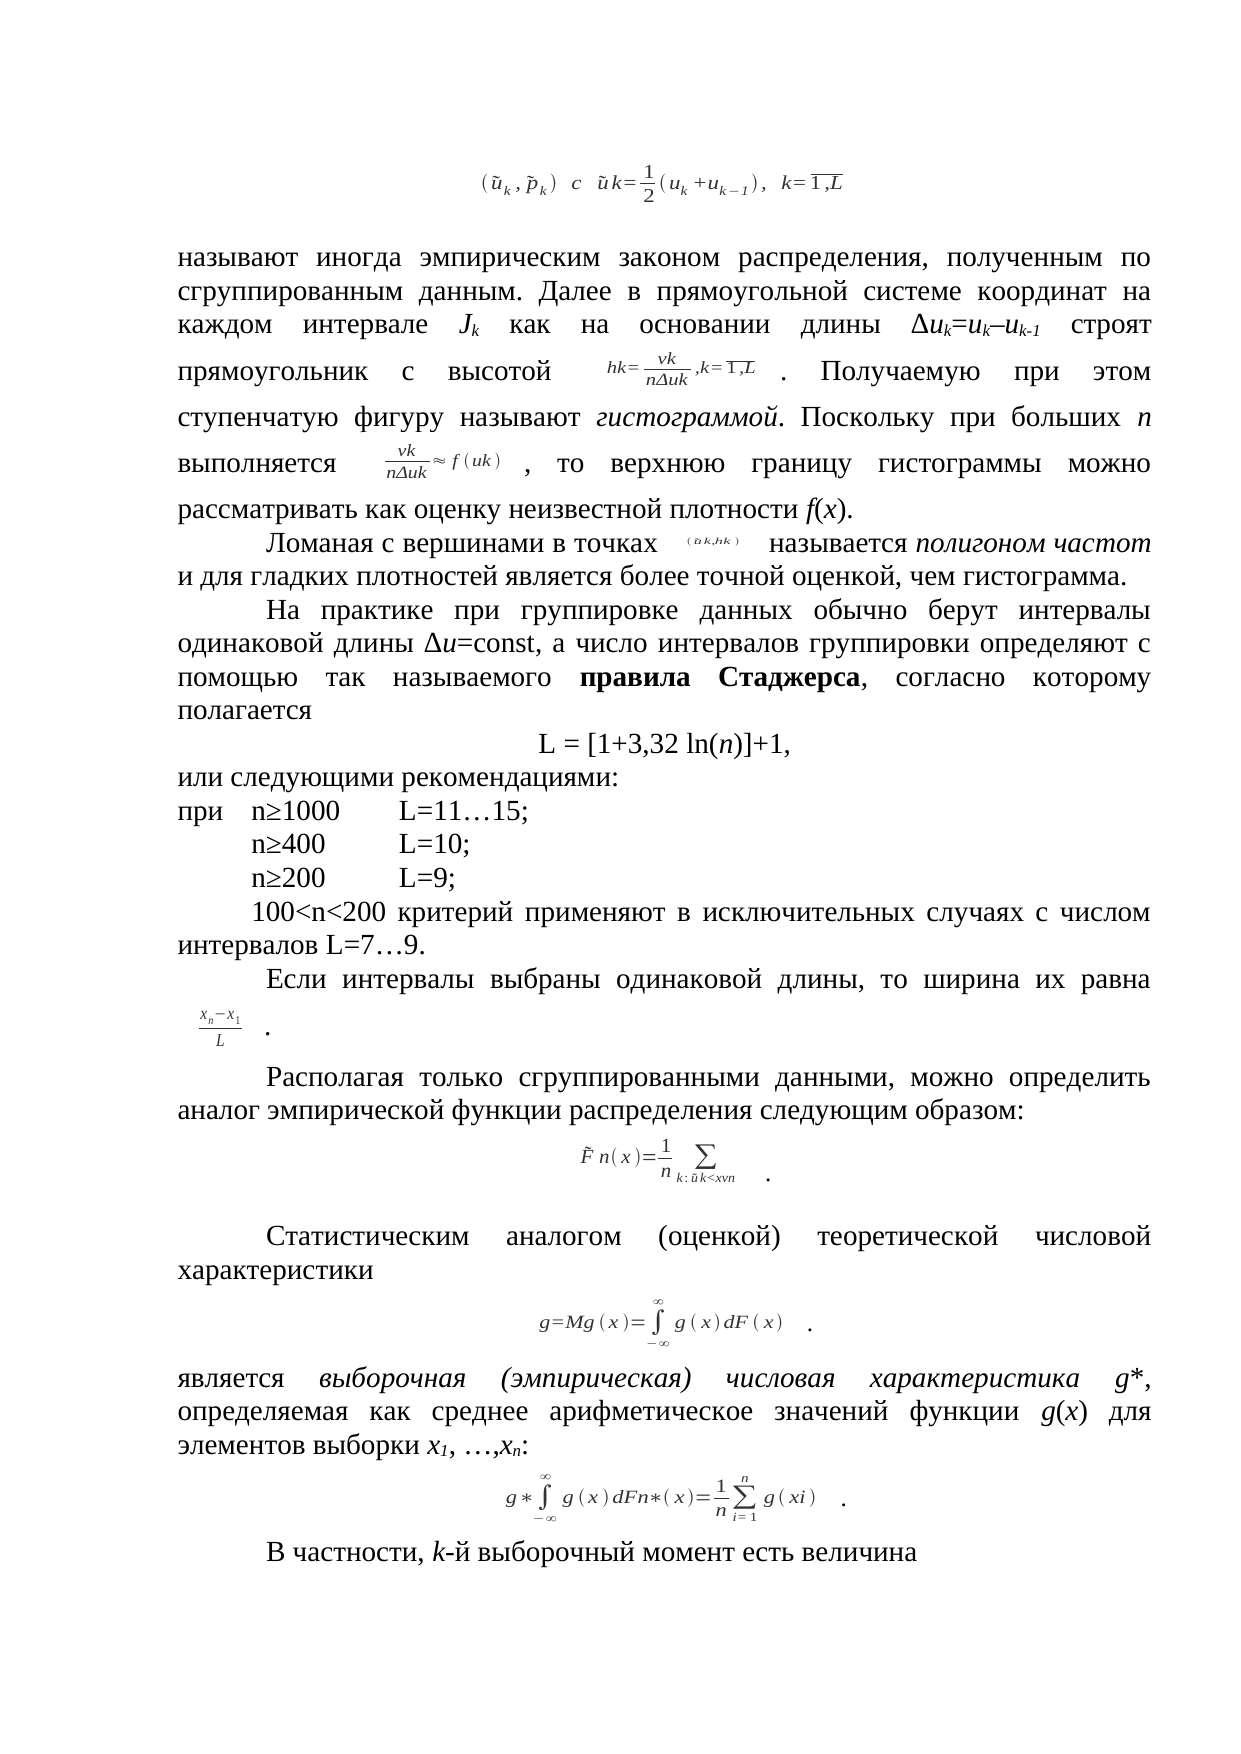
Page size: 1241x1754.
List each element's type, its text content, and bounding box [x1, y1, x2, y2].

text n≥200 L=9; [177, 860, 1152, 894]
text [177, 1126, 557, 1218]
text является выборочная (эмпирическая) числовая характеристика g*, определяемая как среднее арифметическое значений функции g(х) для элементов выборки х1, …,xn: [177, 1360, 1152, 1460]
text [177, 1285, 516, 1360]
text [177, 1460, 482, 1534]
text называют иногда эмпирическим законом распределения, полученным по сгруппированным данным. Далее в прямоугольной системе координат на каждом интервале Jk как на основании длины ∆uk=uk–uk-1 строят прямоугольник с высотой . Получаемую при этом ступенчатую фигуру называют гистограммой. Поскольку при больших n выполняется , то верхнюю границу гистограммы можно рассматривать как оценку неизвестной плотности f(x). [177, 239, 1152, 525]
text . [840, 1460, 1152, 1534]
text . [765, 1126, 1152, 1218]
text при n≥1000 L=11…15; [177, 793, 1152, 827]
text Располагая только сгруппированными данными, можно определить аналог эмпирической функции распределения следующим образом: [177, 1059, 1152, 1126]
text . [807, 1285, 1152, 1360]
text Если интервалы выбраны одинаковой длины, то ширина их равна . [177, 961, 1152, 1059]
text или следующими рекомендациями: [177, 759, 1152, 793]
text В частности, k-й выборочный момент есть величина [177, 1534, 1152, 1568]
text n≥400 L=10; [177, 827, 1152, 860]
text Статистическим аналогом (оценкой) теоретической числовой характеристики [177, 1218, 1152, 1285]
text Ломаная с вершинами в точках называется полигоном частот и для гладких плотностей является более точной оценкой, чем гистограмма. [177, 525, 1152, 592]
text 100<n<200 критерий применяют в исключительных случаях с числом интервалов L=7…9. [177, 894, 1152, 961]
text На практике при группировке данных обычно берут интервалы одинаковой длины ∆u=соnst, а число интервалов группировки определяют с помощью так называемого правила Стаджерса, согласно которому полагается [177, 592, 1152, 726]
text L = [1+3,32 ln(n)]+1, [177, 726, 1152, 759]
